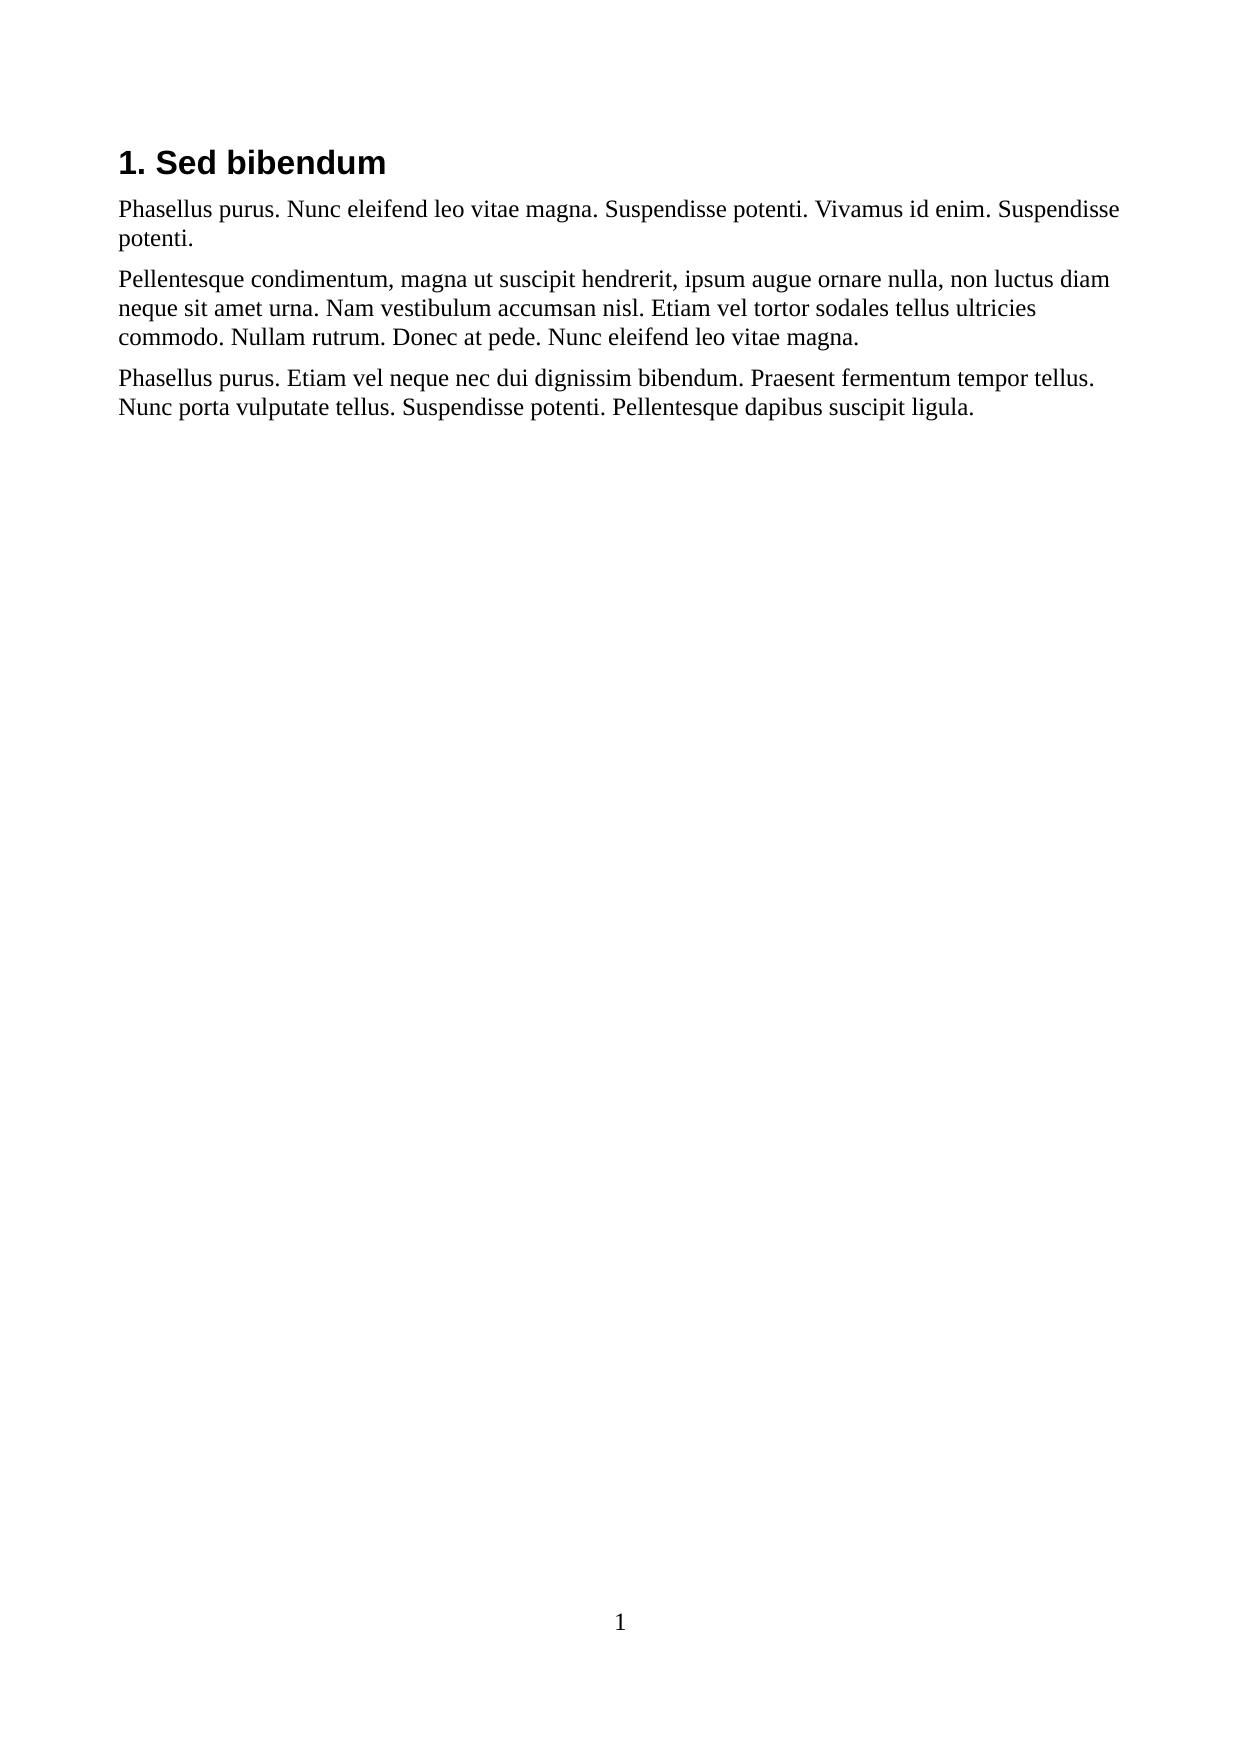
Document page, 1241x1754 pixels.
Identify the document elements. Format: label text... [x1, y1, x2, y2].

subtitle Sed bibendum [118, 143, 1122, 182]
text Phasellus purus. Nunc eleifend leo vitae magna. Suspendisse potenti. Vivamus id enim. Suspendisse potenti. [118, 194, 1122, 252]
text Phasellus purus. Etiam vel neque nec dui dignissim bibendum. Praesent fermentum tempor tellus. Nunc porta vulputate tellus. Suspendisse potenti. Pellentesque dapibus suscipit ligula. [118, 363, 1122, 421]
text Pellentesque condimentum, magna ut suscipit hendrerit, ipsum augue ornare nulla, non luctus diam neque sit amet urna. Nam vestibulum accumsan nisl. Etiam vel tortor sodales tellus ultricies commodo. Nullam rutrum. Donec at pede. Nunc eleifend leo vitae magna. [118, 264, 1122, 351]
